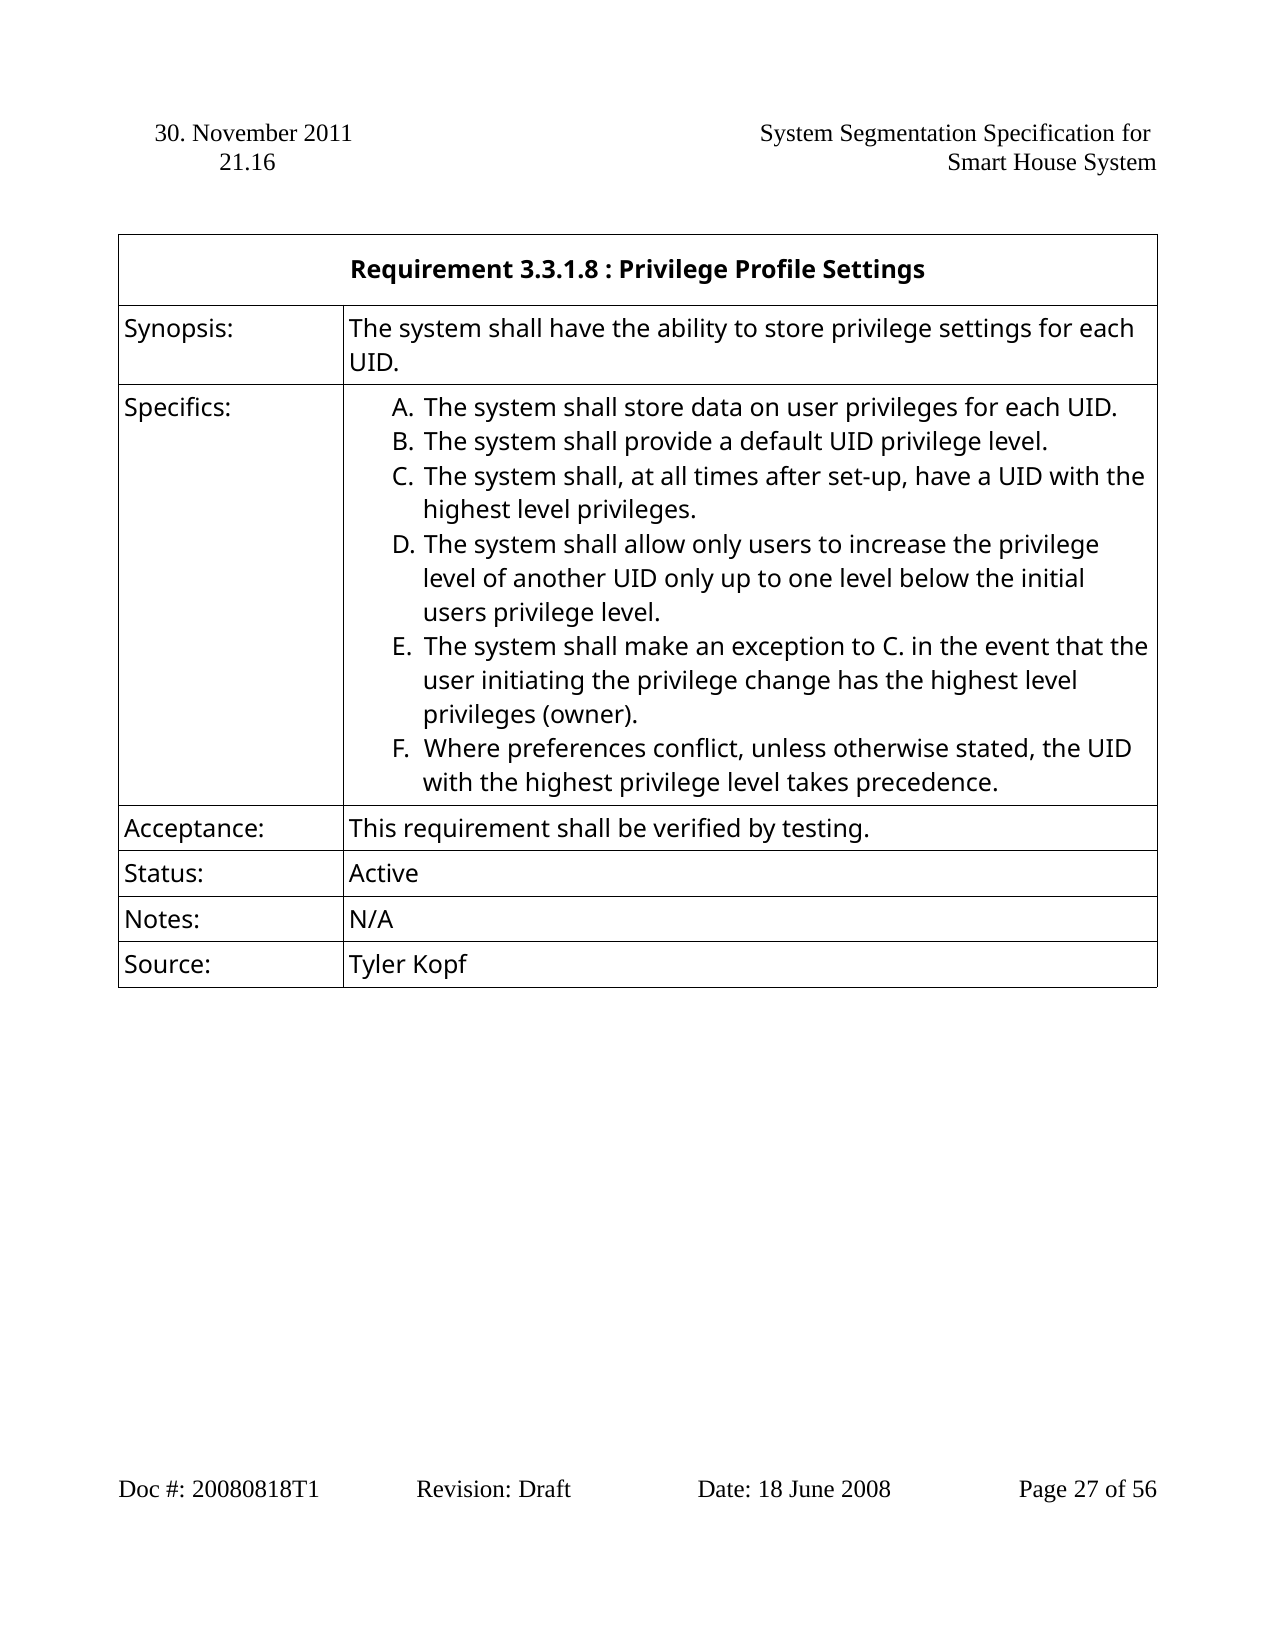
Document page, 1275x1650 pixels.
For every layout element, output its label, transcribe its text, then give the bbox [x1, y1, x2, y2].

table_cell The system shall have the ability to store privilege settings for each UID. [344, 306, 1157, 384]
table_cell Status: [119, 851, 343, 896]
table_cell This requirement shall be verified by testing. [344, 806, 1157, 850]
table_cell Acceptance: [119, 806, 343, 850]
table_cell N/A [344, 897, 1157, 941]
table_cell Notes: [119, 897, 343, 941]
table_cell Tyler Kopf [344, 942, 1157, 987]
table_cell Synopsis: [119, 306, 343, 384]
table_cell Source: [119, 942, 343, 987]
table_cell Specifics: [119, 385, 343, 804]
table_header Requirement 3.3.1.8 : Privilege Profile Settings [119, 235, 1157, 304]
table_cell Active [344, 851, 1157, 896]
table_cell The system shall store data on user privileges for each UID. The system shall provide a default UID privilege level. The system shall, at all times after set-up, have a UID with the highest level privileges. The system shall allow only users to increase the privilege level of another UID only up to one level below the initial users privilege level. The system shall make an exception to C. in the event that the user initiating the privilege change has the highest level privileges (owner). Where preferences conflict, unless otherwise stated, the UID with the highest privilege level takes precedence. [344, 385, 1157, 804]
